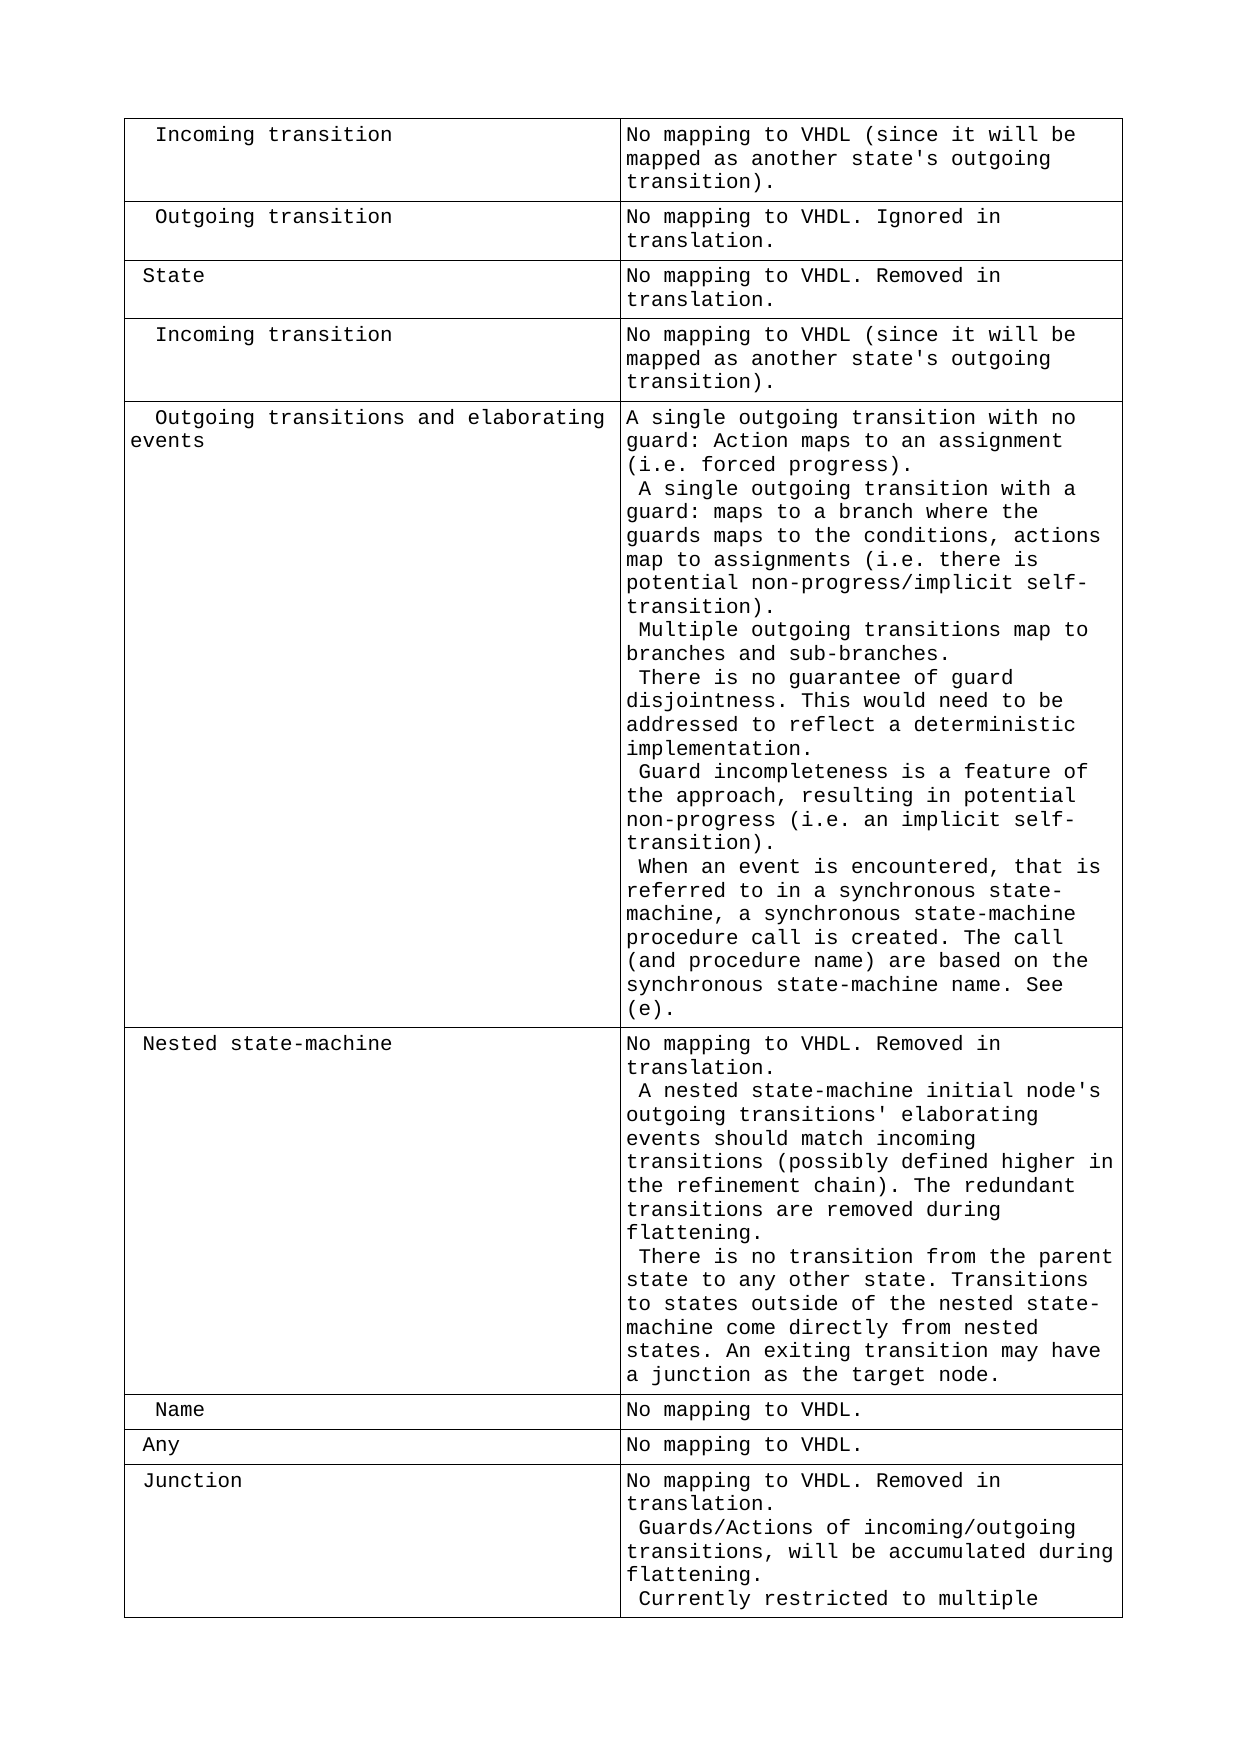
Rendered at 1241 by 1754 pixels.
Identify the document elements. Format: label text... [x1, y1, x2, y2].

table_cell Junction [125, 1465, 620, 1617]
table_cell State [125, 261, 620, 318]
table_cell Any [125, 1430, 620, 1464]
table_cell No mapping to VHDL. Removed in translation. Guards/Actions of incoming/outgoing transitions, will be accumulated during flattening. Currently restricted to multiple [621, 1465, 1122, 1617]
table_cell A single outgoing transition with no guard: Action maps to an assignment (i.e. forced progress). A single outgoing transition with a guard: maps to a branch where the guards maps to the conditions, actions map to assignments (i.e. there is potential non-progress/implicit self-transition). Multiple outgoing transitions map to branches and sub-branches. There is no guarantee of guard disjointness. This would need to be addressed to reflect a deterministic implementation. Guard incompleteness is a feature of the approach, resulting in potential non-progress (i.e. an implicit self-transition). When an event is encountered, that is referred to in a synchronous state-machine, a synchronous state-machine procedure call is created. The call (and procedure name) are based on the synchronous state-machine name. See (e). [621, 402, 1122, 1027]
table_cell Outgoing transitions and elaborating events [125, 402, 620, 1027]
table_cell No mapping to VHDL. Removed in translation. A nested state-machine initial node's outgoing transitions' elaborating events should match incoming transitions (possibly defined higher in the refinement chain). The redundant transitions are removed during flattening. There is no transition from the parent state to any other state. Transitions to states outside of the nested state-machine come directly from nested states. An exiting transition may have a junction as the target node. [621, 1028, 1122, 1393]
table_cell Name [125, 1395, 620, 1429]
table_cell No mapping to VHDL (since it will be mapped as another state's outgoing transition). [621, 119, 1122, 201]
table_cell Incoming transition [125, 119, 620, 201]
table_cell Outgoing transition [125, 202, 620, 259]
table_cell No mapping to VHDL. [621, 1395, 1122, 1429]
table_cell No mapping to VHDL (since it will be mapped as another state's outgoing transition). [621, 319, 1122, 401]
table_cell No mapping to VHDL. Removed in translation. [621, 261, 1122, 318]
table_cell Nested state-machine [125, 1028, 620, 1393]
table_cell No mapping to VHDL. [621, 1430, 1122, 1464]
table_cell No mapping to VHDL. Ignored in translation. [621, 202, 1122, 259]
table_cell Incoming transition [125, 319, 620, 401]
